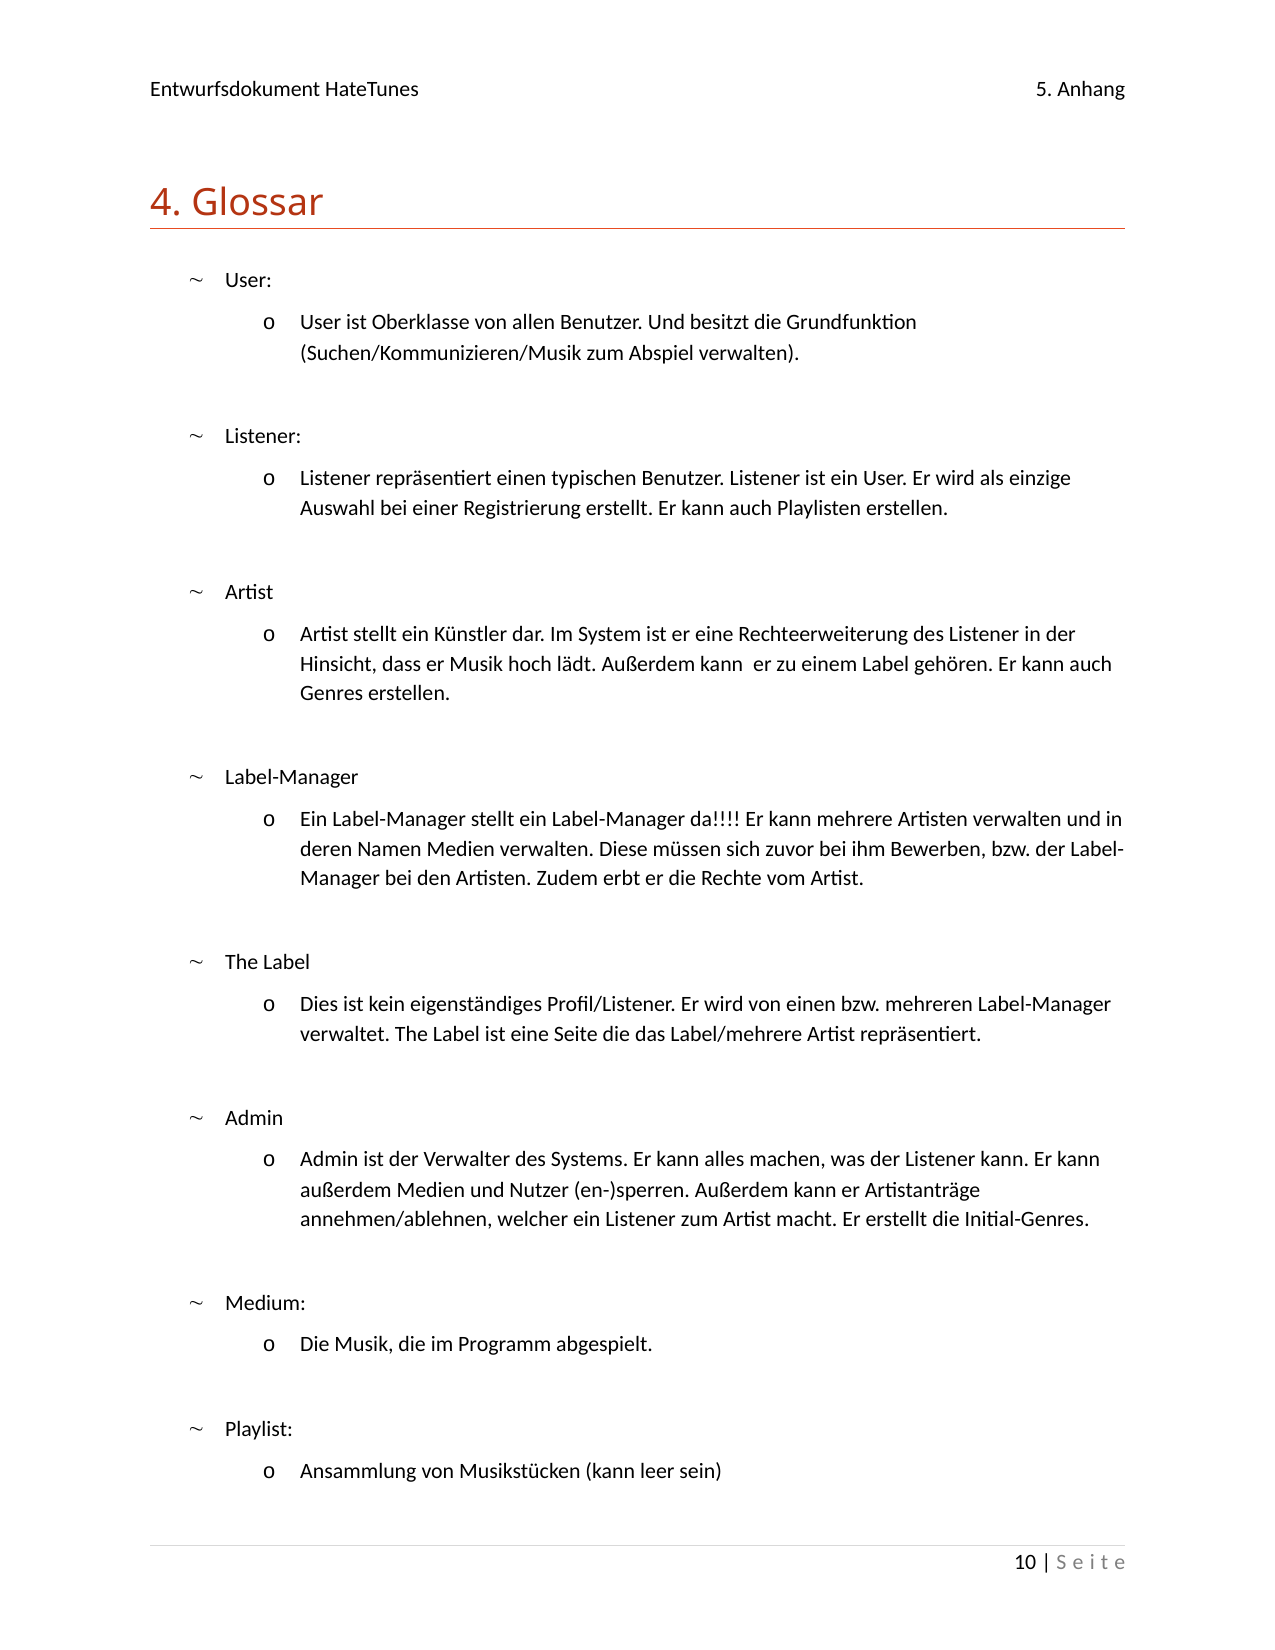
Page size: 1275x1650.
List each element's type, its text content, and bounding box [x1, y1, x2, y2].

list Dies ist kein eigenständiges Profil/Listener. Er wird von einen bzw. mehreren Label-Manager verwaltet. The Label ist eine Seite die das Label/mehrere Artist repräsentiert. [262, 990, 1125, 1047]
list User: [187, 267, 1125, 293]
list The Label [187, 948, 1125, 975]
list Listener: [187, 422, 1125, 449]
list Artist [187, 578, 1125, 605]
subtitle 4. Glossar [150, 175, 1125, 228]
list Playlist: [187, 1415, 1125, 1442]
list Admin ist der Verwalter des Systems. Er kann alles machen, was der Listener kann. Er kann außerdem Medien und Nutzer (en-)sperren. Außerdem kann er Artistanträge annehmen/ablehnen, welcher ein Listener zum Artist macht. Er erstellt die Initial-Genres. [262, 1146, 1125, 1232]
list Label-Manager [187, 763, 1125, 790]
list Die Musik, die im Programm abgespielt. [262, 1331, 1125, 1358]
list Ansammlung von Musikstücken (kann leer sein) [262, 1457, 1125, 1485]
list Listener repräsentiert einen typischen Benutzer. Listener ist ein User. Er wird als einzige Auswahl bei einer Registrierung erstellt. Er kann auch Playlisten erstellen. [262, 464, 1125, 521]
list Medium: [187, 1289, 1125, 1316]
list Artist stellt ein Künstler dar. Im System ist er eine Rechteerweiterung des Listener in der Hinsicht, dass er Musik hoch lädt. Außerdem kann er zu einem Label gehören. Er kann auch Genres erstellen. [262, 620, 1125, 706]
list User ist Oberklasse von allen Benutzer. Und besitzt die Grundfunktion (Suchen/Kommunizieren/Musik zum Abspiel verwalten). [262, 308, 1125, 366]
list Ein Label-Manager stellt ein Label-Manager da!!!! Er kann mehrere Artisten verwalten und in deren Namen Medien verwalten. Diese müssen sich zuvor bei ihm Bewerben, bzw. der Label-Manager bei den Artisten. Zudem erbt er die Rechte vom Artist. [262, 805, 1125, 891]
list Admin [187, 1104, 1125, 1131]
